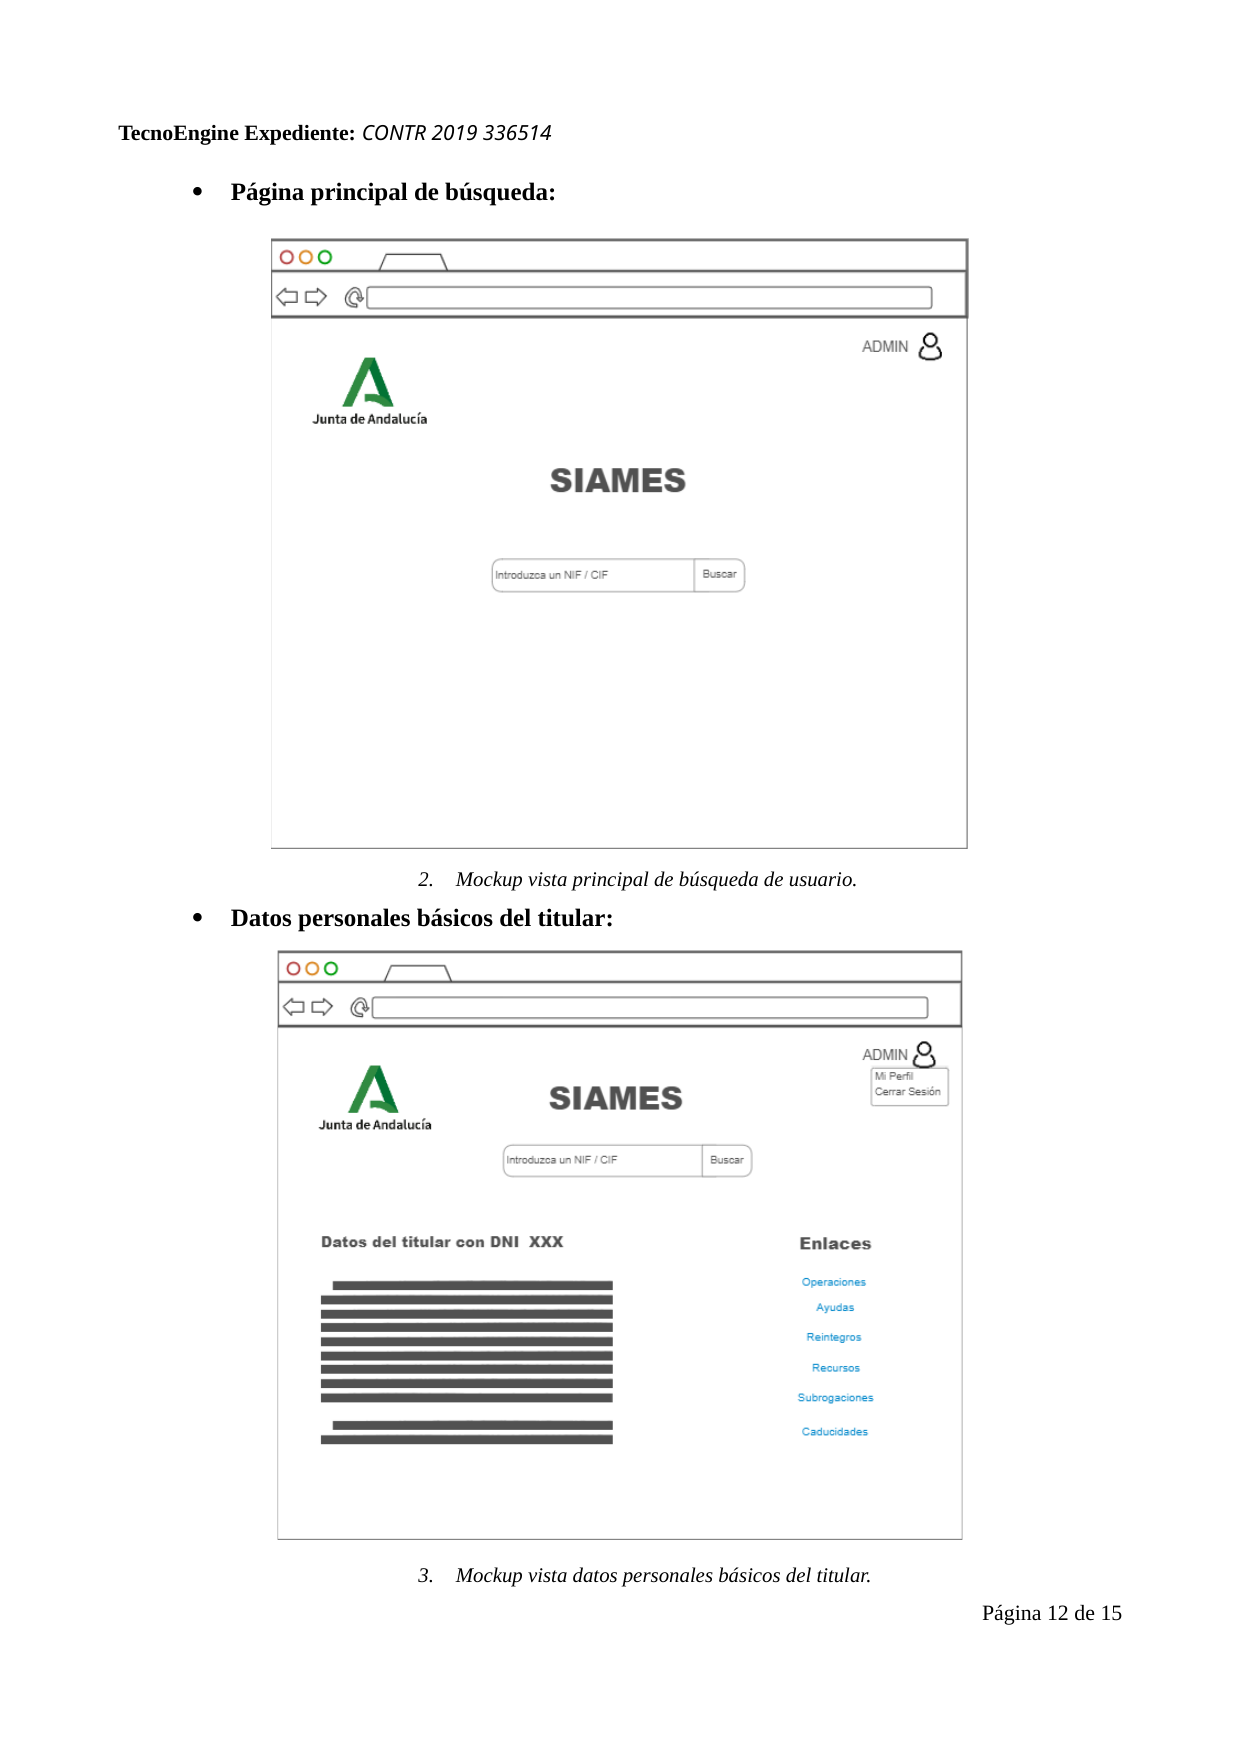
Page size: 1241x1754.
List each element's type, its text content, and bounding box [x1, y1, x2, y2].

list Página principal de búsqueda: [193, 177, 1122, 206]
list Datos personales básicos del titular: [193, 903, 1122, 932]
list Mockup vista datos personales básicos del titular. [418, 1563, 1122, 1587]
list Mockup vista principal de búsqueda de usuario. [418, 867, 1122, 891]
